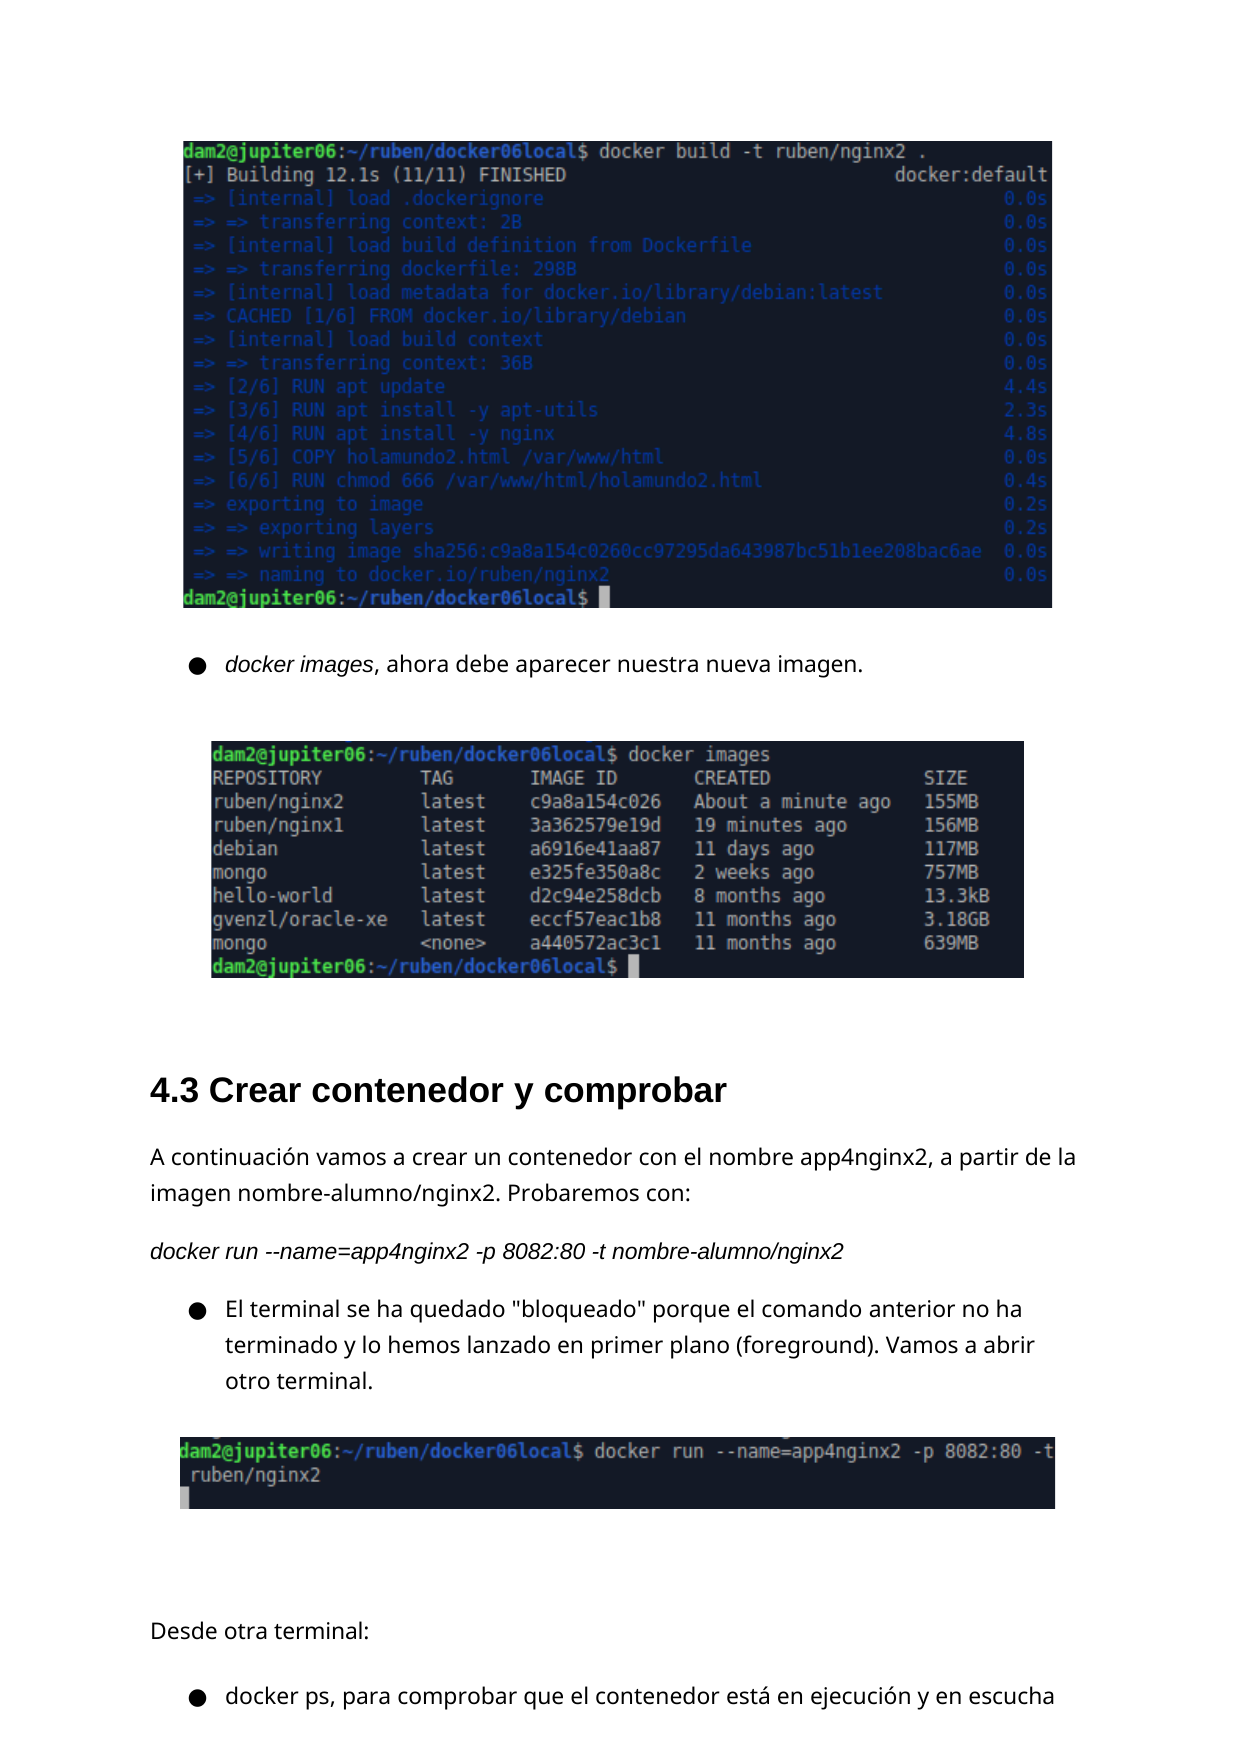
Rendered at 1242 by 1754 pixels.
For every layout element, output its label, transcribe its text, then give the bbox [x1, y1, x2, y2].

list El terminal se ha quedado "bloqueado" porque el comando anterior no ha terminado y lo hemos lanzado en primer plano (foreground). Vamos a abrir otro terminal. [187, 1293, 1079, 1396]
list docker images, ahora debe aparecer nuestra nueva imagen. [187, 648, 1104, 679]
picture [211, 741, 1024, 978]
subtitle Crear contenedor y comprobar [150, 1069, 1104, 1110]
list docker ps, para comprobar que el contenedor está en ejecución y en escucha [187, 1680, 1078, 1712]
text A continuación vamos a crear un contenedor con el nombre app4nginx2, a partir de la imagen nombre-alumno/nginx2. Probaremos con: [150, 1141, 1083, 1208]
picture [180, 1437, 1056, 1509]
picture [183, 141, 1053, 608]
text docker run --name=app4nginx2 -p 8082:80 -t nombre-alumno/nginx2 [150, 1238, 1104, 1264]
text Desde otra terminal: [150, 1615, 1104, 1646]
